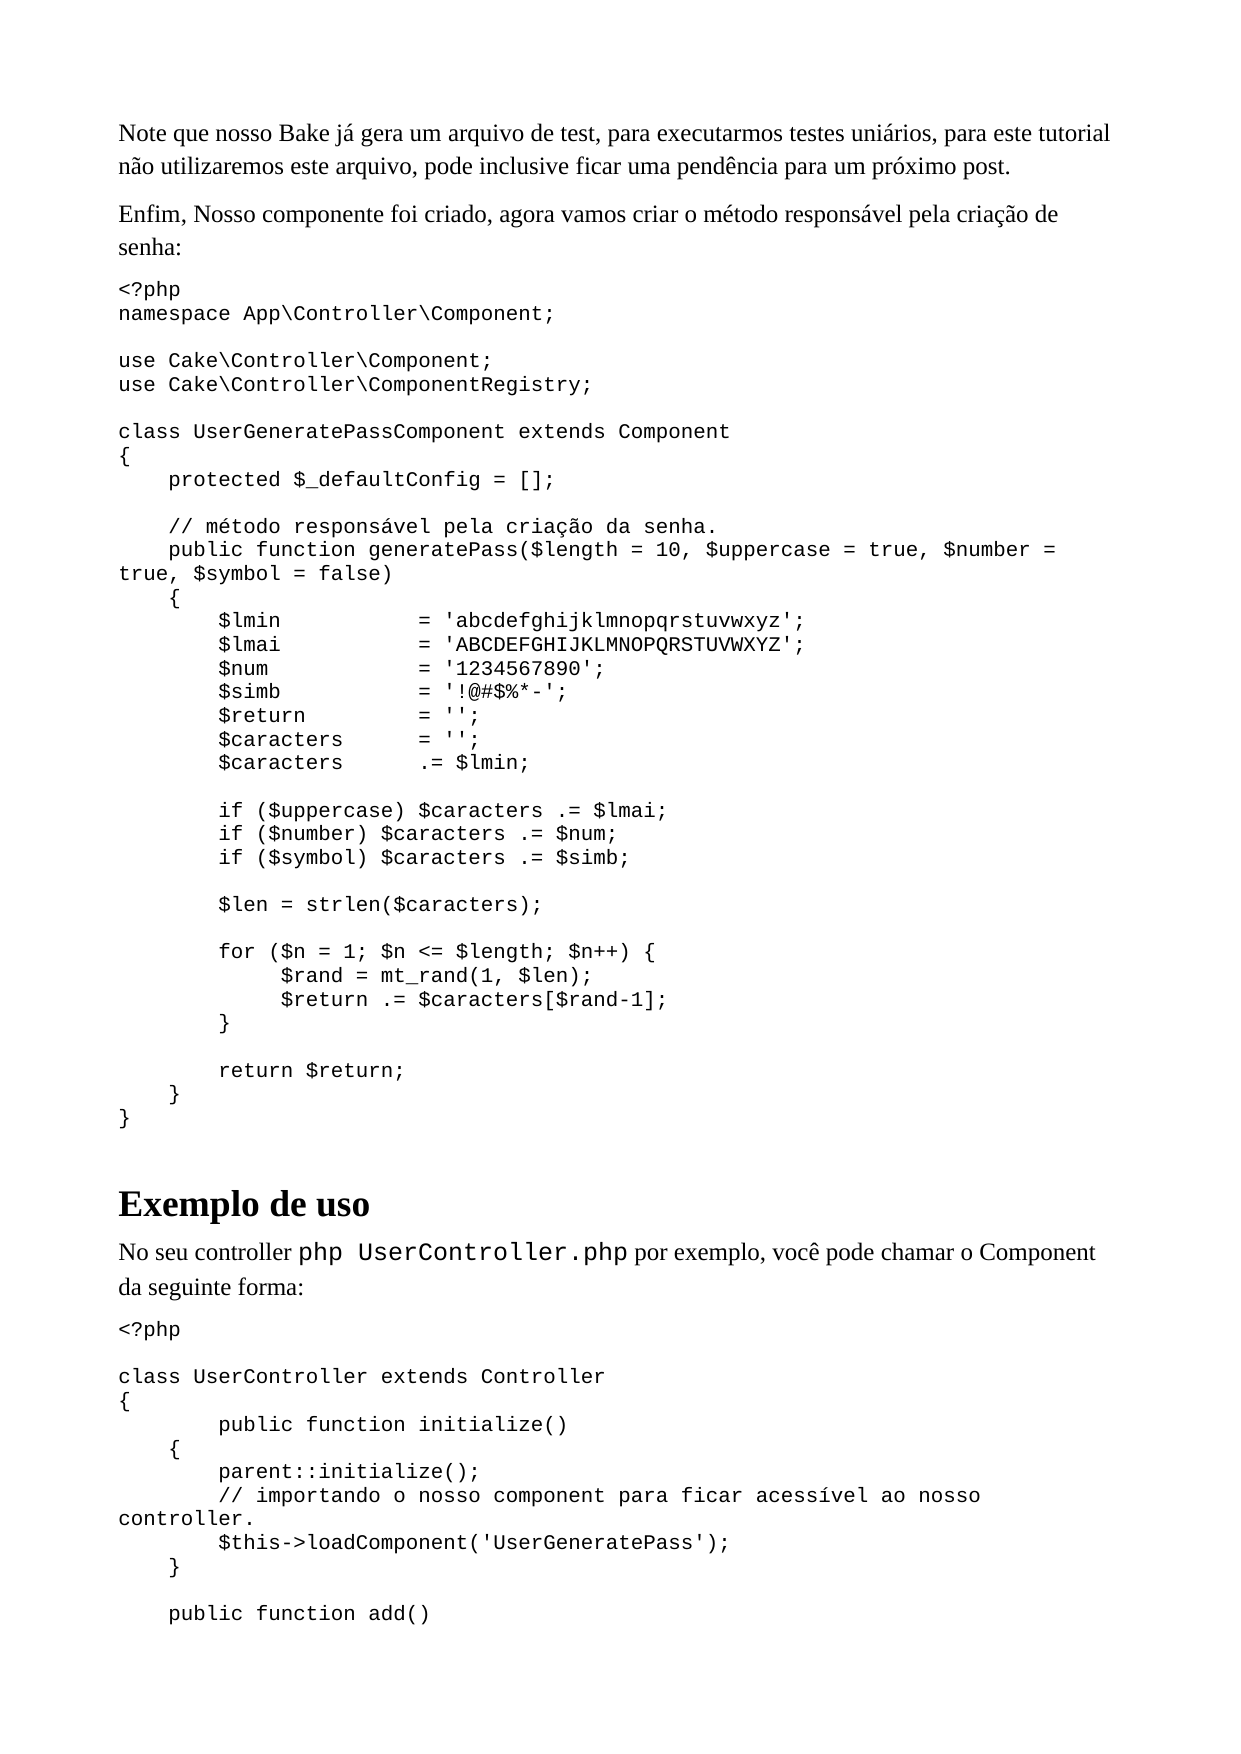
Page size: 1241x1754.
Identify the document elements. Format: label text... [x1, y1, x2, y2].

text class UserGeneratePassComponent extends Component [118, 421, 1122, 445]
text Note que nosso Bake já gera um arquivo de test, para executarmos testes uniários, para este tutorial não utilizaremos este arquivo, pode inclusive ficar uma pendência para um próximo post. [118, 118, 1122, 180]
text use Cake\Controller\Component; [118, 350, 1122, 374]
text // método responsável pela criação da senha. [118, 516, 1122, 539]
text $this->loadComponent('UserGeneratePass'); [118, 1532, 1122, 1556]
text { [118, 445, 1122, 468]
text <?php [118, 279, 1122, 303]
text { [118, 1437, 1122, 1461]
text namespace App\Controller\Component; [118, 303, 1122, 327]
text parent::initialize(); [118, 1461, 1122, 1485]
text Enfim, Nosso componente foi criado, agora vamos criar o método responsável pela criação de senha: [118, 199, 1122, 261]
text } [118, 1012, 1122, 1036]
text $lmai = 'ABCDEFGHIJKLMNOPQRSTUVWXYZ'; [118, 634, 1122, 658]
text $return = ''; [118, 705, 1122, 729]
text $len = strlen($caracters); [118, 894, 1122, 918]
text if ($number) $caracters .= $num; [118, 823, 1122, 847]
text if ($symbol) $caracters .= $simb; [118, 847, 1122, 871]
text } [118, 1556, 1122, 1579]
text for ($n = 1; $n <= $length; $n++) { [118, 941, 1122, 965]
text $simb = '!@#$%*-'; [118, 681, 1122, 705]
text use Cake\Controller\ComponentRegistry; [118, 374, 1122, 398]
text protected $_defaultConfig = []; [118, 468, 1122, 492]
subtitle Exemplo de uso [118, 1181, 1122, 1224]
text public function add() [118, 1603, 1122, 1627]
text $caracters = ''; [118, 729, 1122, 752]
text public function initialize() [118, 1414, 1122, 1437]
text public function generatePass($length = 10, $uppercase = true, $number = true, $symbol = false) [118, 539, 1122, 587]
text class UserController extends Controller [118, 1367, 1122, 1390]
text $lmin = 'abcdefghijklmnopqrstuvwxyz'; [118, 610, 1122, 634]
text } [118, 1083, 1122, 1107]
text return $return; [118, 1060, 1122, 1083]
text { [118, 587, 1122, 610]
text // importando o nosso component para ficar acessível ao nosso controller. [118, 1485, 1122, 1532]
text } [118, 1107, 1122, 1131]
text $rand = mt_rand(1, $len); [118, 965, 1122, 989]
text <?php [118, 1319, 1122, 1343]
text No seu controller php UserController.php por exemplo, você pode chamar o Component da seguinte forma: [118, 1237, 1122, 1300]
text $return .= $caracters[$rand-1]; [118, 989, 1122, 1012]
text $caracters .= $lmin; [118, 752, 1122, 776]
text if ($uppercase) $caracters .= $lmai; [118, 799, 1122, 823]
text { [118, 1390, 1122, 1414]
text $num = '1234567890'; [118, 658, 1122, 681]
